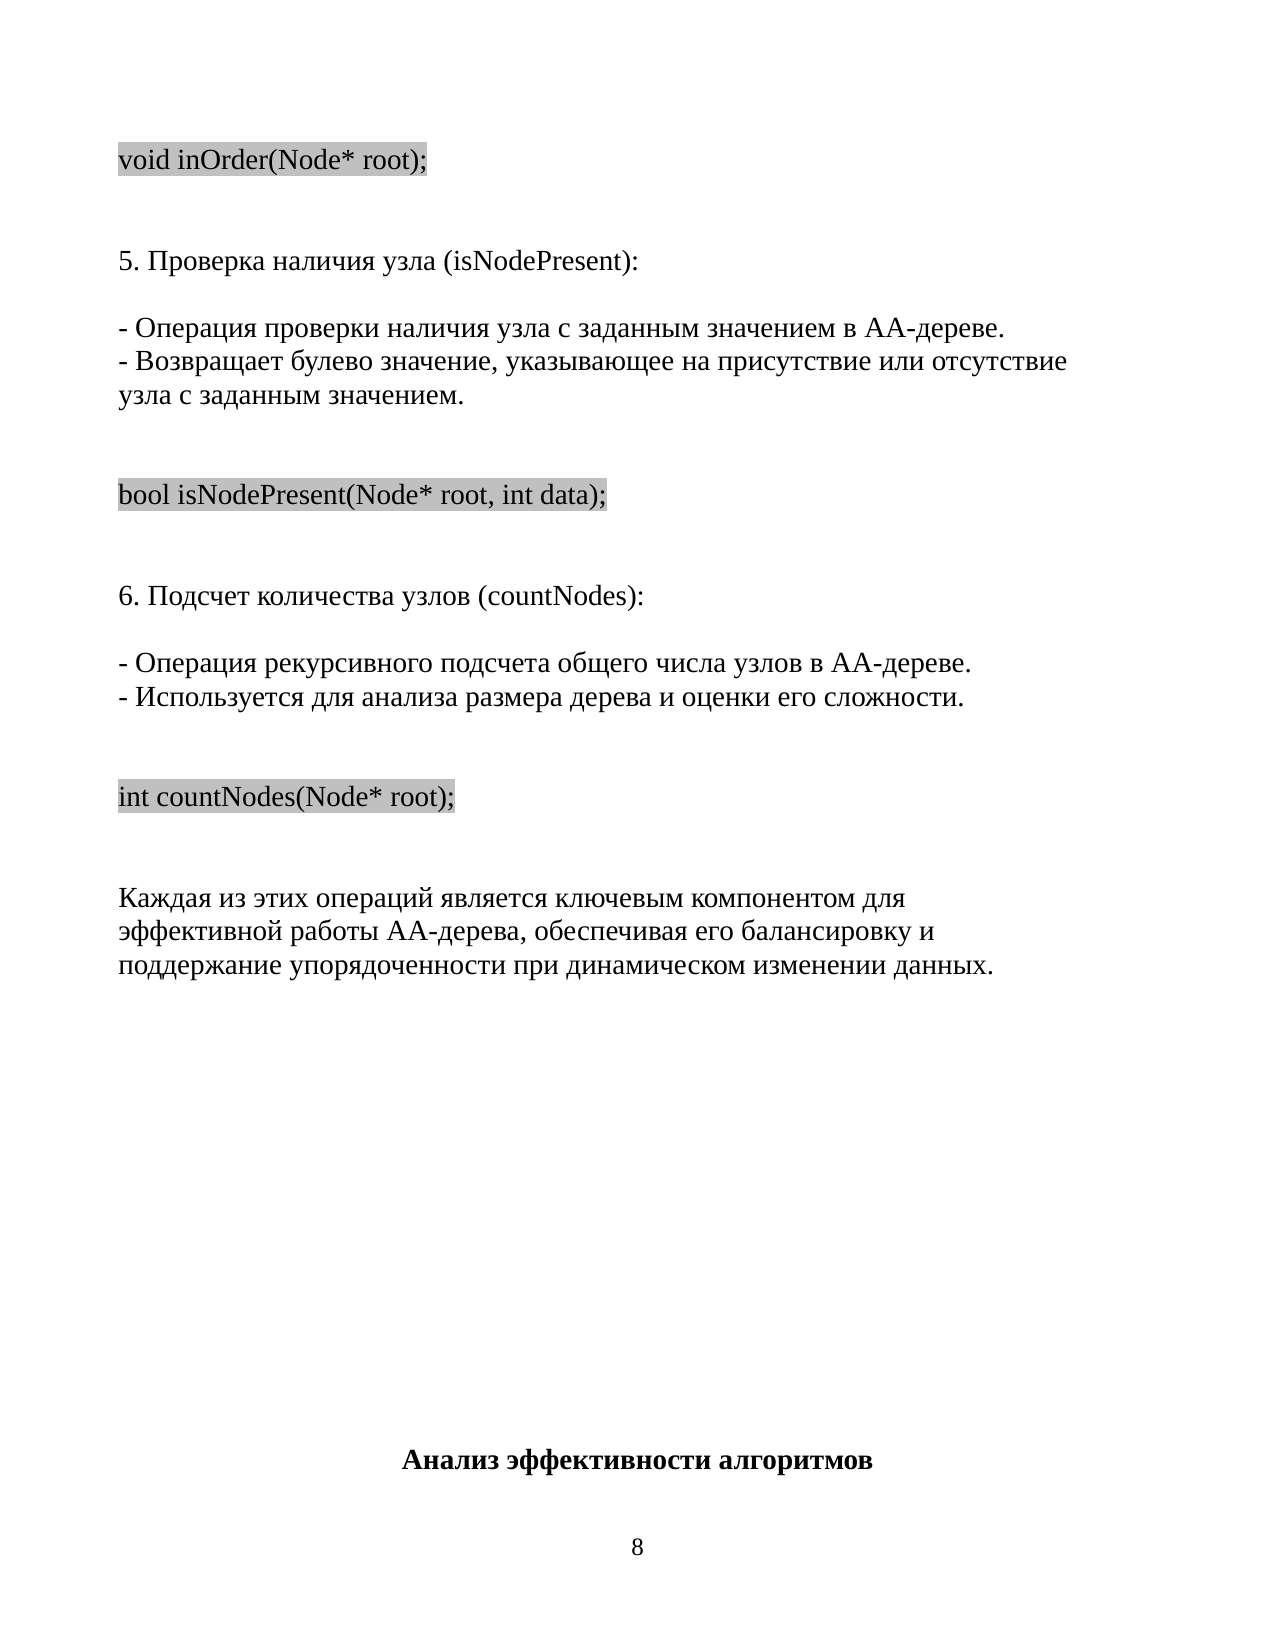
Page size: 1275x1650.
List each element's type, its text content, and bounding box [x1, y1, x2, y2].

text void inOrder(Node* root); 5. Проверка наличия узла (isNodePresent): - Операция проверки наличия узла с заданным значением в АА-дереве. - Возвращает булево значение, указывающее на присутствие или отсутствие узла с заданным значением. bool isNodePresent(Node* root, int data); 6. Подсчет количества узлов (countNodes): - Операция рекурсивного подсчета общего числа узлов в АА-дереве. - Используется для анализа размера дерева и оценки его сложности. int countNodes(Node* root); Каждая из этих операций является ключевым компонентом для эффективной работы АА-дерева, обеспечивая его балансировку и поддержание упорядоченности при динамическом изменении данных. [118, 75, 1074, 981]
text Анализ эффективности алгоритмов [118, 1442, 1157, 1475]
